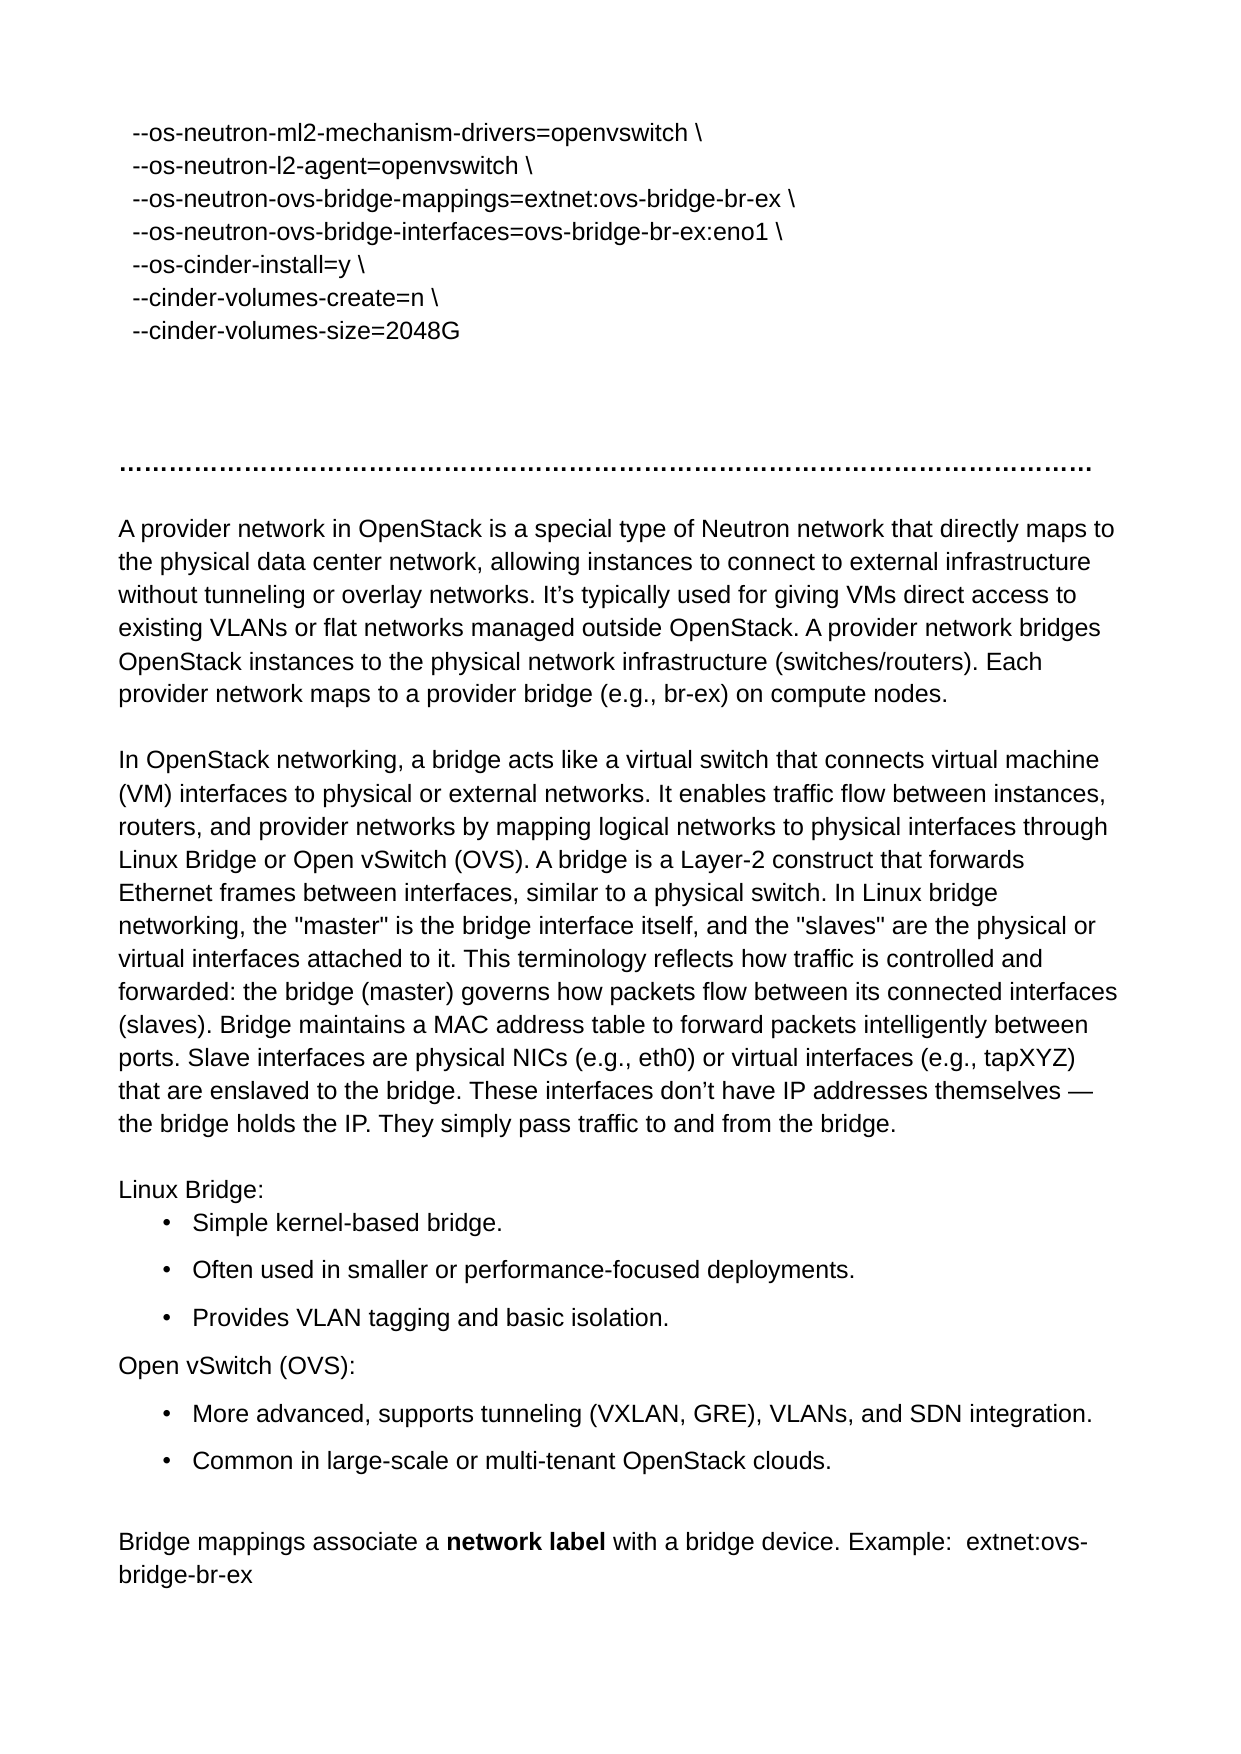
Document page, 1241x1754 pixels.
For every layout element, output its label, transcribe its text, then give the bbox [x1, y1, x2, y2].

list Common in large-scale or multi-tenant OpenStack clouds. [162, 1446, 1122, 1475]
text In OpenStack networking, a bridge acts like a virtual switch that connects virtual machine (VM) interfaces to physical or external networks. It enables traffic flow between instances, routers, and provider networks by mapping logical networks to physical interfaces through Linux Bridge or Open vSwitch (OVS). A bridge is a Layer-2 construct that forwards Ethernet frames between interfaces, similar to a physical switch. In Linux bridge networking, the "master" is the bridge interface itself, and the "slaves" are the physical or virtual interfaces attached to it. This terminology reflects how traffic is controlled and forwarded: the bridge (master) governs how packets flow between its connected interfaces (slaves). Bridge maintains a MAC address table to forward packets intelligently between ports. Slave interfaces are physical NICs (e.g., eth0) or virtual interfaces (e.g., tapXYZ) that are enslaved to the bridge. These interfaces don’t have IP addresses themselves — the bridge holds the IP. They simply pass traffic to and from the bridge. [118, 746, 1122, 1137]
text --cinder-volumes-size=2048G [118, 316, 1122, 345]
text Linux Bridge: [118, 1175, 1122, 1203]
text --os-neutron-ovs-bridge-mappings=extnet:ovs-bridge-br-ex \ [118, 184, 1122, 213]
text Bridge mappings associate a network label with a bridge device. Example: extnet:ovs-bridge-br-ex [118, 1527, 1122, 1589]
text A provider network in OpenStack is a special type of Neutron network that directly maps to the physical data center network, allowing instances to connect to external infrastructure without tunneling or overlay networks. It’s typically used for giving VMs direct access to existing VLANs or flat networks managed outside OpenStack. A provider network bridges OpenStack instances to the physical network infrastructure (switches/routers). Each provider network maps to a provider bridge (e.g., br-ex) on compute nodes. [118, 514, 1122, 708]
text --cinder-volumes-create=n \ [118, 283, 1122, 312]
text --os-neutron-l2-agent=openvswitch \ [118, 151, 1122, 180]
list Often used in smaller or performance-focused deployments. [162, 1256, 1122, 1284]
text --os-neutron-ovs-bridge-interfaces=ovs-bridge-br-ex:eno1 \ [118, 217, 1122, 246]
list Provides VLAN tagging and basic isolation. [162, 1303, 1122, 1332]
text Open vSwitch (OVS): [118, 1351, 1122, 1380]
list Simple kernel-based bridge. [162, 1208, 1122, 1237]
list More advanced, supports tunneling (VXLAN, GRE), VLANs, and SDN integration. [162, 1398, 1122, 1427]
text ……………………………………………………………………………………………………… [118, 448, 1122, 477]
text --os-cinder-install=y \ [118, 250, 1122, 279]
text --os-neutron-ml2-mechanism-drivers=openvswitch \ [118, 118, 1122, 147]
